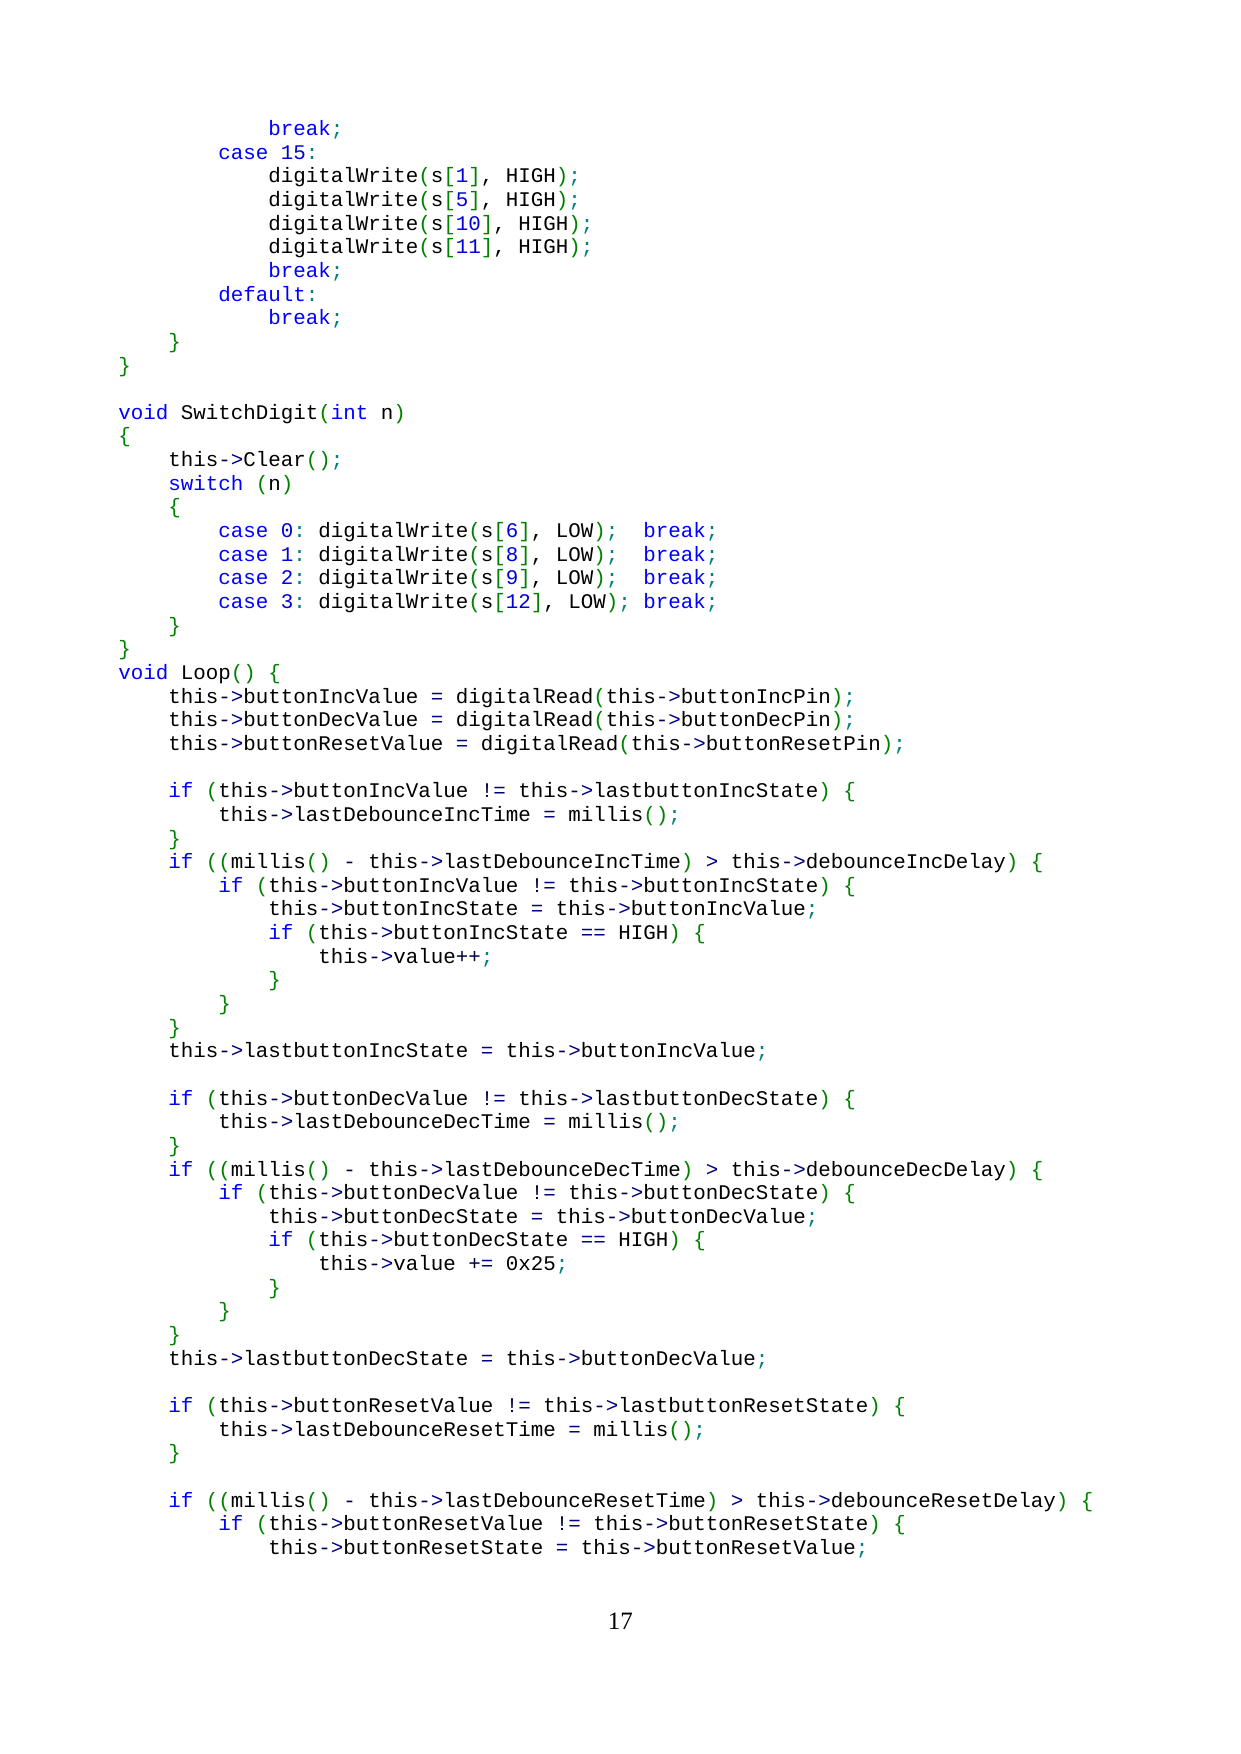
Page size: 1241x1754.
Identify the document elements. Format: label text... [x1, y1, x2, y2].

text break; [118, 118, 1122, 142]
text void SwitchDigit(int n) [118, 402, 1122, 426]
text case 3: digitalWrite(s[12], LOW); break; [118, 591, 1122, 615]
text } [118, 331, 1122, 354]
text } [118, 993, 1122, 1017]
text this->value++; [118, 946, 1122, 969]
text } [118, 1017, 1122, 1040]
text switch (n) [118, 473, 1122, 496]
text } [118, 354, 1122, 378]
text case 15: [118, 142, 1122, 165]
text this->buttonResetState = this->buttonResetValue; [118, 1537, 1122, 1561]
text if (this->buttonIncState == HIGH) { [118, 922, 1122, 946]
text } [118, 827, 1122, 851]
text this->Clear(); [118, 449, 1122, 473]
text { [118, 426, 1122, 449]
text if ((millis() - this->lastDebounceDecTime) > this->debounceDecDelay) { [118, 1158, 1122, 1182]
text if ((millis() - this->lastDebounceResetTime) > this->debounceResetDelay) { [118, 1489, 1122, 1513]
text digitalWrite(s[1], HIGH); [118, 165, 1122, 189]
text break; [118, 307, 1122, 331]
text if (this->buttonResetValue != this->lastbuttonResetState) { [118, 1395, 1122, 1419]
text this->buttonDecState = this->buttonDecValue; [118, 1206, 1122, 1229]
text digitalWrite(s[10], HIGH); [118, 213, 1122, 236]
text case 1: digitalWrite(s[8], LOW); break; [118, 544, 1122, 567]
text if (this->buttonDecValue != this->lastbuttonDecState) { [118, 1088, 1122, 1111]
text } [118, 1300, 1122, 1324]
text if (this->buttonDecState == HIGH) { [118, 1229, 1122, 1253]
text case 2: digitalWrite(s[9], LOW); break; [118, 567, 1122, 591]
text this->lastDebounceDecTime = millis(); [118, 1111, 1122, 1135]
text this->value += 0x25; [118, 1253, 1122, 1277]
text this->lastDebounceResetTime = millis(); [118, 1419, 1122, 1442]
text } [118, 615, 1122, 638]
text if (this->buttonResetValue != this->buttonResetState) { [118, 1513, 1122, 1537]
text this->buttonIncValue = digitalRead(this->buttonIncPin); [118, 686, 1122, 709]
text } [118, 638, 1122, 662]
text digitalWrite(s[11], HIGH); [118, 236, 1122, 260]
text } [118, 1135, 1122, 1158]
text break; [118, 260, 1122, 284]
text } [118, 1324, 1122, 1348]
text this->buttonIncState = this->buttonIncValue; [118, 898, 1122, 922]
text if (this->buttonDecValue != this->buttonDecState) { [118, 1182, 1122, 1206]
text this->lastDebounceIncTime = millis(); [118, 804, 1122, 827]
text { [118, 496, 1122, 520]
text this->buttonResetValue = digitalRead(this->buttonResetPin); [118, 733, 1122, 757]
text default: [118, 284, 1122, 307]
text case 0: digitalWrite(s[6], LOW); break; [118, 520, 1122, 544]
text } [118, 1277, 1122, 1300]
text if (this->buttonIncValue != this->lastbuttonIncState) { [118, 780, 1122, 804]
text void Loop() { [118, 662, 1122, 686]
text this->buttonDecValue = digitalRead(this->buttonDecPin); [118, 709, 1122, 733]
text } [118, 969, 1122, 993]
text } [118, 1442, 1122, 1466]
text if ((millis() - this->lastDebounceIncTime) > this->debounceIncDelay) { [118, 851, 1122, 875]
text digitalWrite(s[5], HIGH); [118, 189, 1122, 213]
text if (this->buttonIncValue != this->buttonIncState) { [118, 875, 1122, 898]
text this->lastbuttonDecState = this->buttonDecValue; [118, 1348, 1122, 1371]
text this->lastbuttonIncState = this->buttonIncValue; [118, 1040, 1122, 1064]
